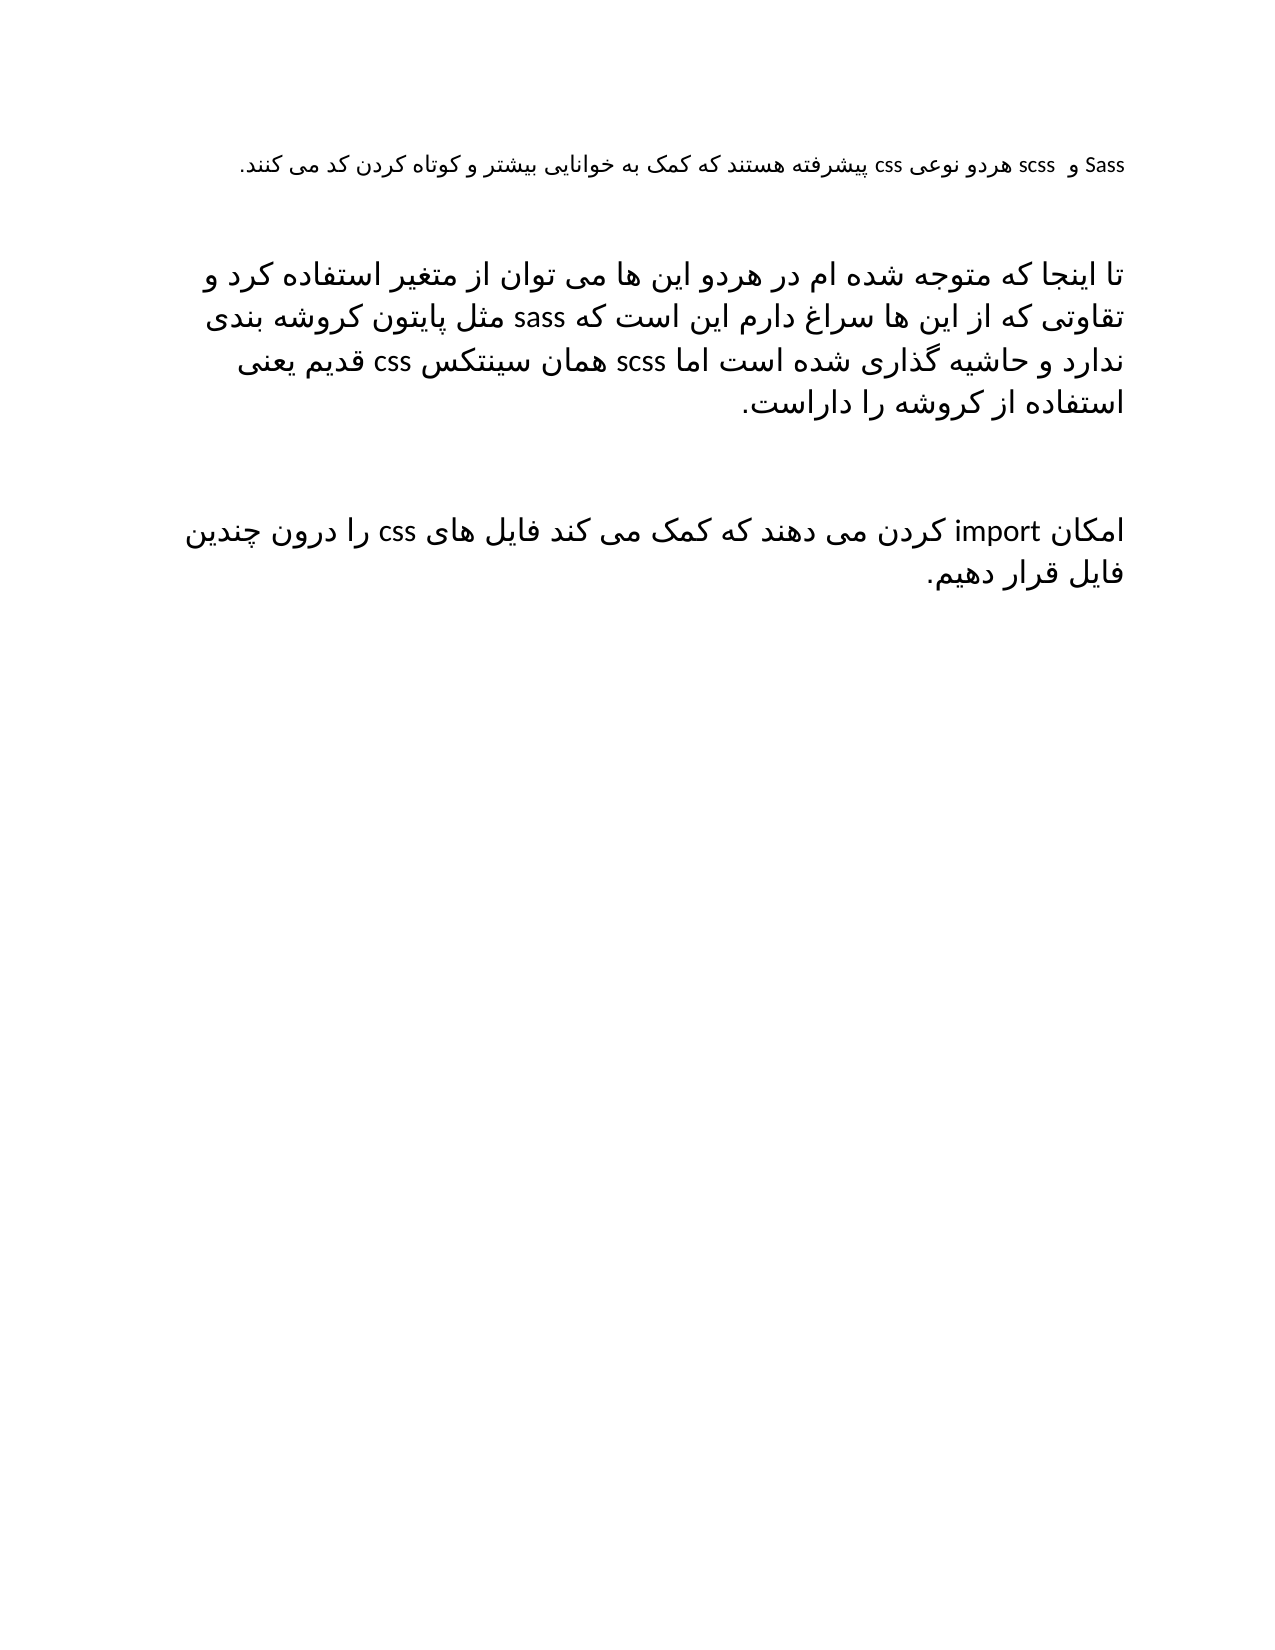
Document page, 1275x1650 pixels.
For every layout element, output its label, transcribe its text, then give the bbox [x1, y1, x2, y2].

text Sass و scss هردو نوعی css پیشرفته هستند که کمک به خوانایی بیشتر و کوتاه کردن کد می کنند. [150, 150, 1125, 178]
text امکان import کردن می دهند که کمک می کند فایل های css را درون چندین فایل قرار دهیم. [150, 511, 1125, 590]
text تا اینجا که متوجه شده ام در هردو این ها می توان از متغیر استفاده کرد و تقاوتی که از این ها سراغ دارم این است که sass مثل پایتون کروشه بندی ندارد و حاشیه گذاری شده است اما scss همان سینتکس css قدیم یعنی استفاده از کروشه را داراست. [150, 256, 1125, 420]
